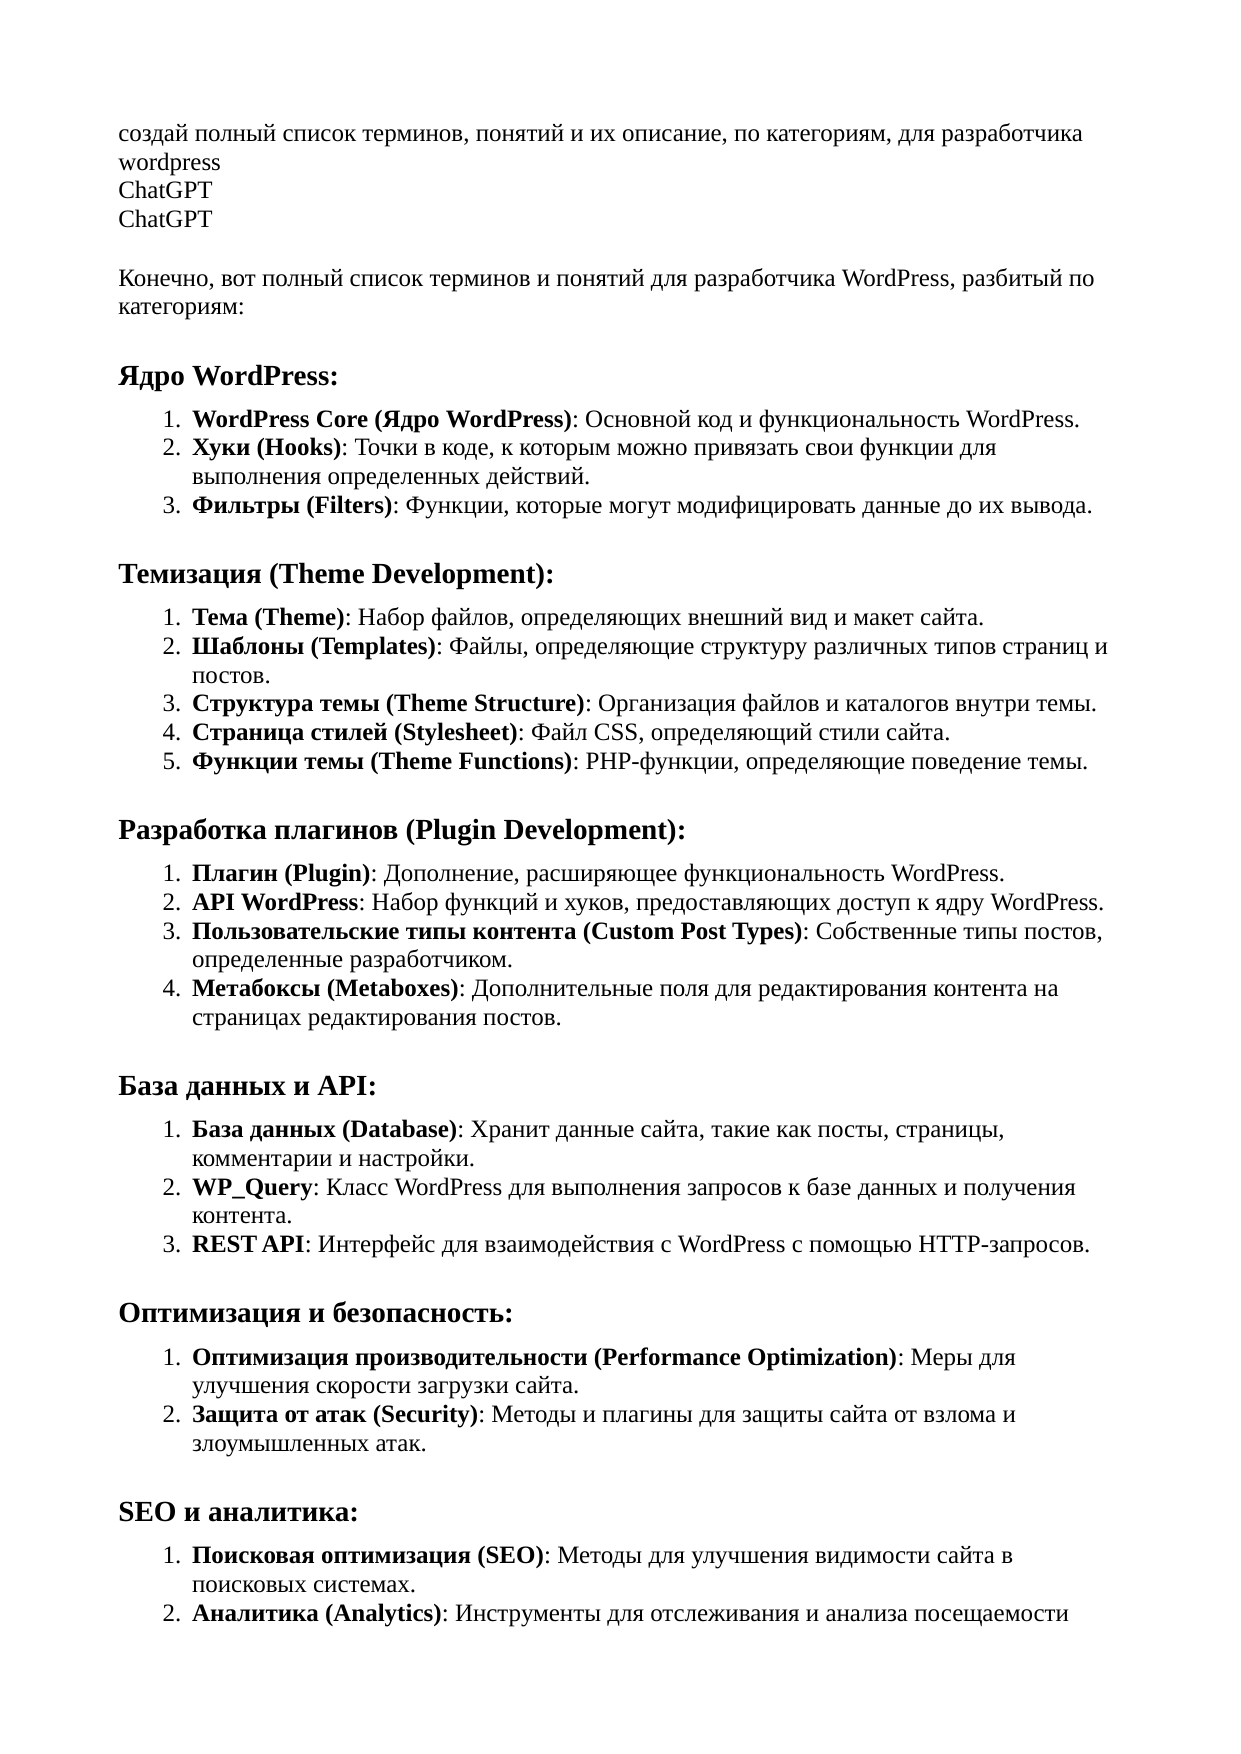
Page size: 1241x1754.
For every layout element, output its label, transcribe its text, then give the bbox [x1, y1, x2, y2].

text Конечно, вот полный список терминов и понятий для разработчика WordPress, разбитый по категориям: [118, 263, 1122, 320]
list Пользовательские типы контента (Custom Post Types): Собственные типы постов, определенные разработчиком. [162, 916, 1122, 973]
list REST API: Интерфейс для взаимодействия с WordPress с помощью HTTP-запросов. [162, 1229, 1122, 1258]
text ChatGPT [118, 176, 1122, 204]
list Защита от атак (Security): Методы и плагины для защиты сайта от взлома и злоумышленных атак. [162, 1399, 1122, 1457]
list Хуки (Hooks): Точки в коде, к которым можно привязать свои функции для выполнения определенных действий. [162, 432, 1122, 490]
list База данных (Database): Хранит данные сайта, такие как посты, страницы, комментарии и настройки. [162, 1114, 1122, 1172]
list Фильтры (Filters): Функции, которые могут модифицировать данные до их вывода. [162, 490, 1122, 519]
subtitle База данных и API: [118, 1068, 1122, 1102]
subtitle Ядро WordPress: [118, 358, 1122, 391]
list Плагин (Plugin): Дополнение, расширяющее функциональность WordPress. [162, 858, 1122, 887]
subtitle Оптимизация и безопасность: [118, 1296, 1122, 1329]
list WordPress Core (Ядро WordPress): Основной код и функциональность WordPress. [162, 404, 1122, 432]
list Функции темы (Theme Functions): PHP-функции, определяющие поведение темы. [162, 746, 1122, 775]
subtitle Разработка плагинов (Plugin Development): [118, 812, 1122, 846]
text ChatGPT [118, 204, 1122, 233]
list Поисковая оптимизация (SEO): Методы для улучшения видимости сайта в поисковых системах. [162, 1540, 1122, 1598]
list Тема (Theme): Набор файлов, определяющих внешний вид и макет сайта. [162, 602, 1122, 631]
list Структура темы (Theme Structure): Организация файлов и каталогов внутри темы. [162, 688, 1122, 717]
list Аналитика (Analytics): Инструменты для отслеживания и анализа посещаемости [162, 1598, 1122, 1626]
list API WordPress: Набор функций и хуков, предоставляющих доступ к ядру WordPress. [162, 887, 1122, 916]
list Метабоксы (Metaboxes): Дополнительные поля для редактирования контента на страницах редактирования постов. [162, 973, 1122, 1031]
list Шаблоны (Templates): Файлы, определяющие структуру различных типов страниц и постов. [162, 631, 1122, 688]
subtitle SEO и аналитика: [118, 1494, 1122, 1528]
list WP_Query: Класс WordPress для выполнения запросов к базе данных и получения контента. [162, 1172, 1122, 1229]
text создай полный список терминов, понятий и их описание, по категориям, для разработчика wordpress [118, 118, 1122, 176]
list Оптимизация производительности (Performance Optimization): Меры для улучшения скорости загрузки сайта. [162, 1342, 1122, 1399]
list Страница стилей (Stylesheet): Файл CSS, определяющий стили сайта. [162, 717, 1122, 746]
subtitle Темизация (Theme Development): [118, 556, 1122, 590]
